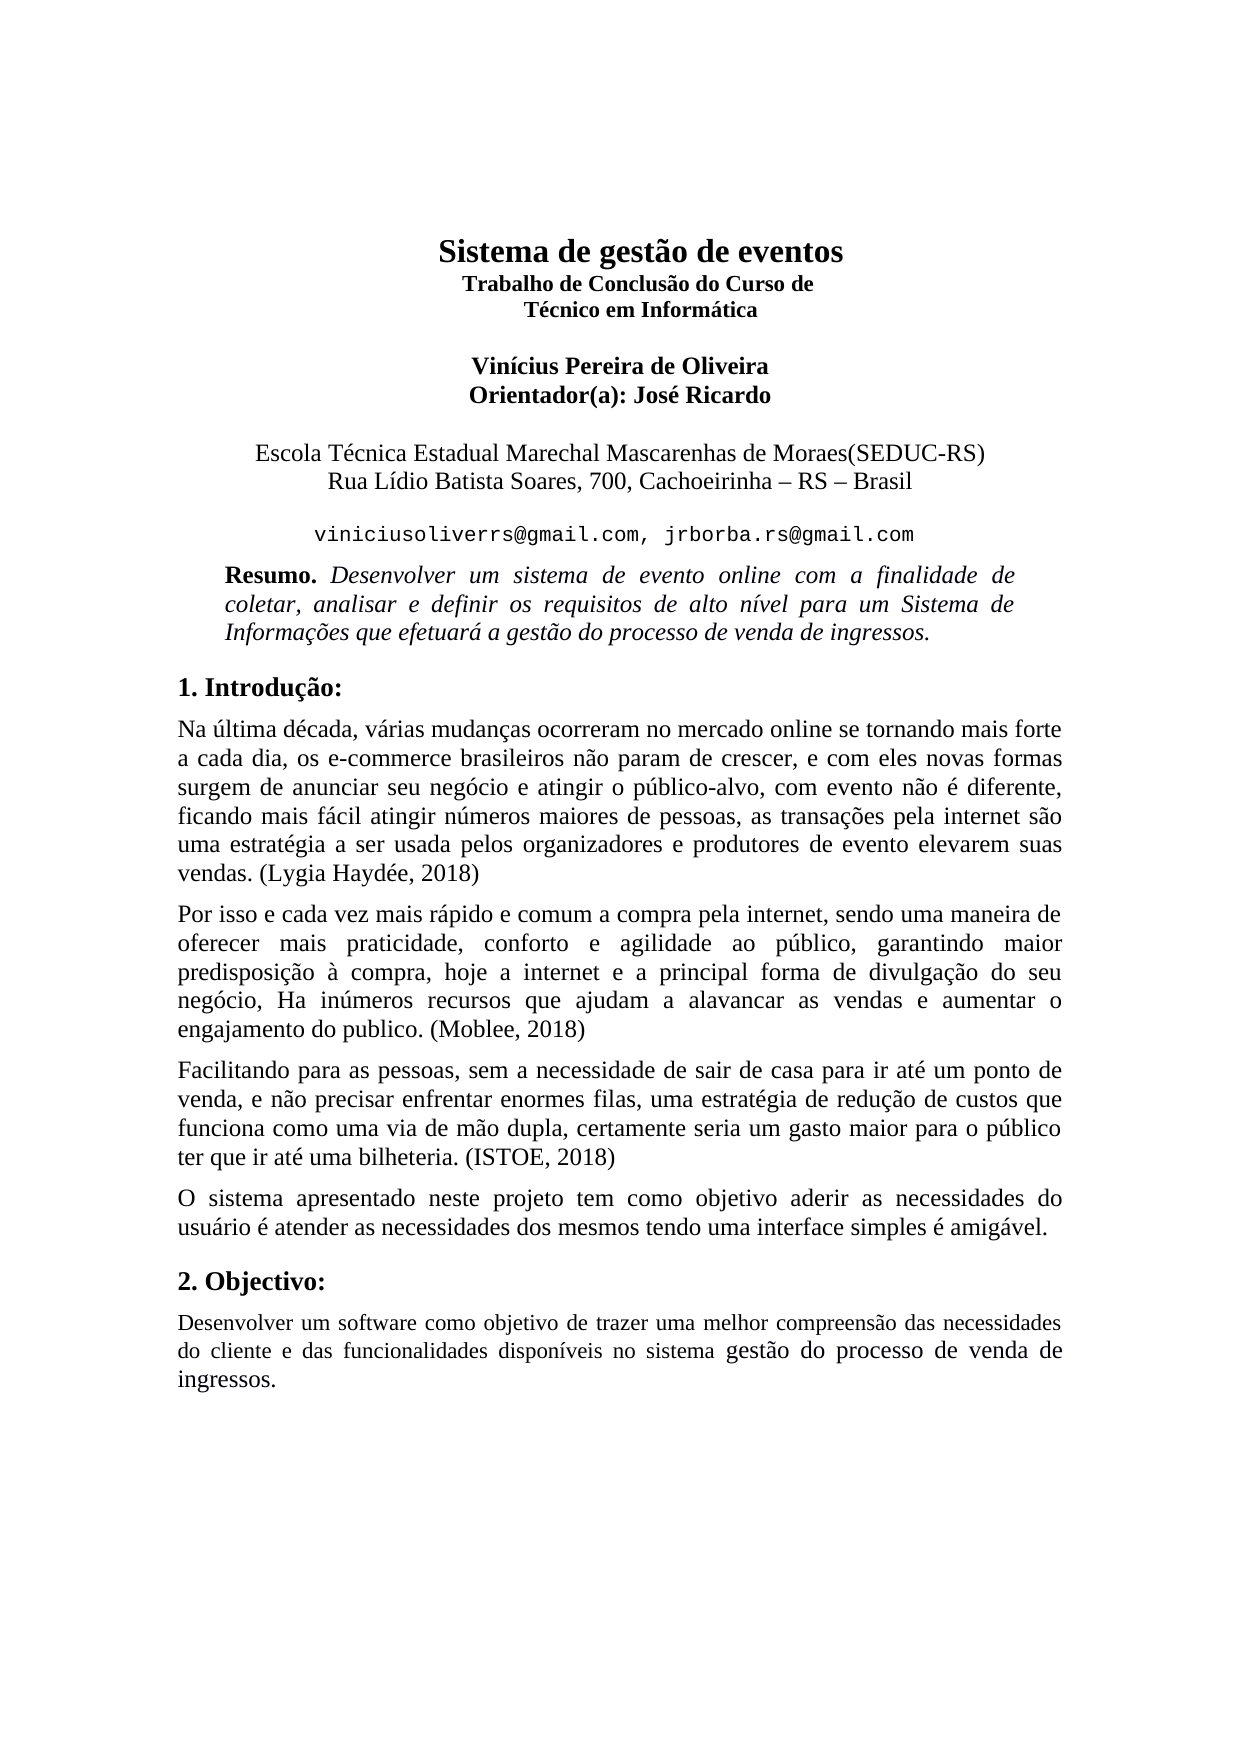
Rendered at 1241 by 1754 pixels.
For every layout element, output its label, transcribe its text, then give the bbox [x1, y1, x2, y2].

text Vinícius Pereira de Oliveira [177, 323, 1063, 380]
text Na última década, várias mudanças ocorreram no mercado online se tornando mais forte a cada dia, os e-commerce brasileiros não param de crescer, e com eles novas formas surgem de anunciar seu negócio e atingir o público-alvo, com evento não é diferente, ficando mais fácil atingir números maiores de pessoas, as transações pela internet são uma estratégia a ser usada pelos organizadores e produtores de evento elevarem suas vendas. (Lygia Haydée, 2018) [177, 714, 1063, 887]
text Resumo. Desenvolver um sistema de evento online com a finalidade de coletar, analisar e definir os requisitos de alto nível para um Sistema de Informações que efetuará a gestão do processo de venda de ingressos. [224, 560, 1016, 646]
text Orientador(a): José Ricardo [177, 380, 1063, 409]
text Rua Lídio Batista Soares, 700, Cachoeirinha – RS – Brasil [177, 466, 1063, 495]
subtitle Trabalho de Conclusão do Curso de [177, 270, 1063, 296]
text Facilitando para as pessoas, sem a necessidade de sair de casa para ir até um ponto de venda, e não precisar enfrentar enormes filas, uma estratégia de redução de custos que funciona como uma via de mão dupla, certamente seria um gasto maior para o público ter que ir até uma bilheteria. (ISTOE, 2018) [177, 1056, 1063, 1171]
text O sistema apresentado neste projeto tem como objetivo aderir as necessidades do usuário é atender as necessidades dos mesmos tendo uma interface simples é amigável. [177, 1183, 1063, 1240]
text Desenvolver um software como objetivo de trazer uma melhor compreensão das necessidades do cliente e das funcionalidades disponíveis no sistema gestão do processo de venda de ingressos. [177, 1309, 1063, 1393]
subtitle 2. Objectivo: [177, 1265, 1063, 1296]
subtitle Sistema de gestão de eventos [177, 232, 1063, 270]
subtitle Técnico em Informática [177, 296, 1063, 323]
text Escola Técnica Estadual Marechal Mascarenhas de Moraes(SEDUC-RS) [177, 438, 1063, 466]
subtitle 1. Introdução: [177, 671, 1063, 702]
text Por isso e cada vez mais rápido e comum a compra pela internet, sendo uma maneira de oferecer mais praticidade, conforto e agilidade ao público, garantindo maior predisposição à compra, hoje a internet e a principal forma de divulgação do seu negócio, Ha inúmeros recursos que ajudam a alavancar as vendas e aumentar o engajamento do publico. (Moblee, 2018) [177, 899, 1063, 1043]
text viniciusoliverrs@gmail.com, jrborba.rs@gmail.com [177, 524, 1063, 547]
